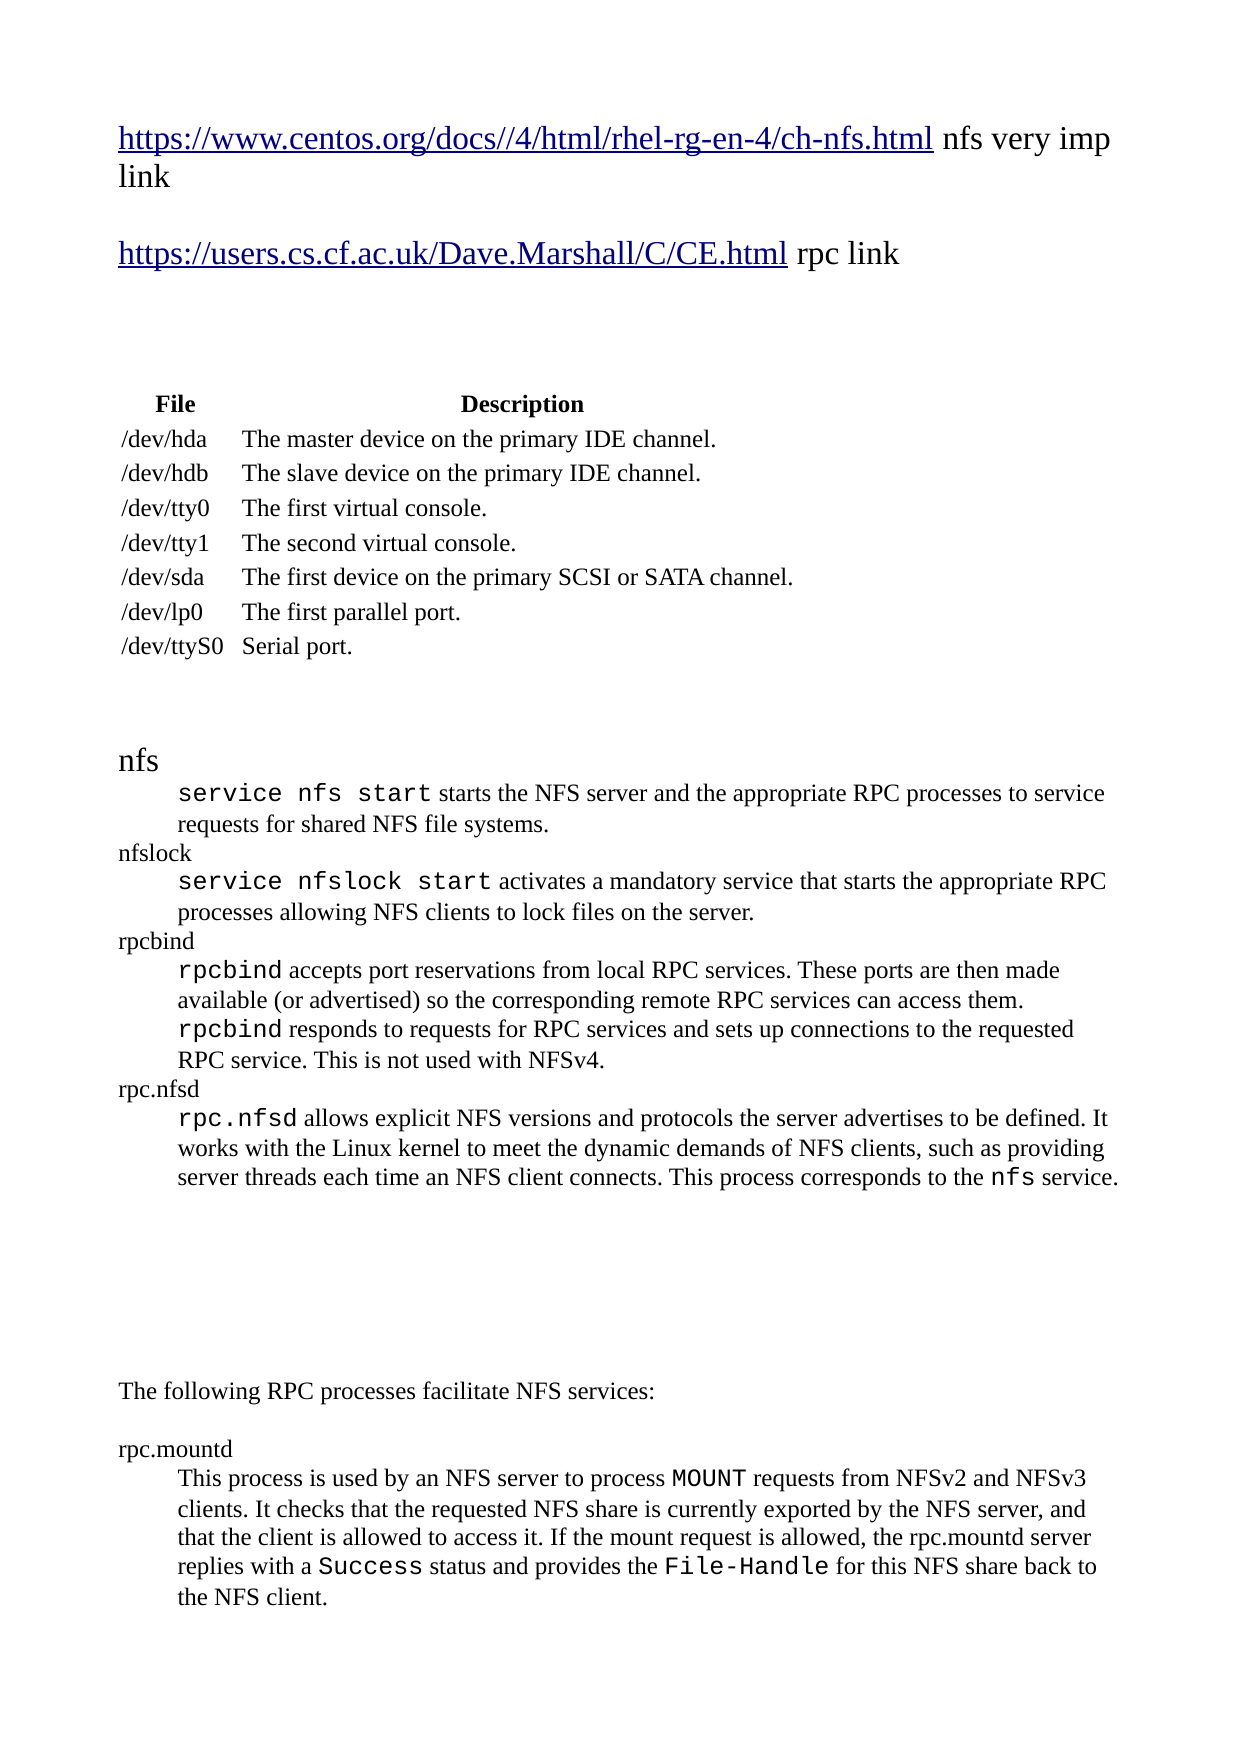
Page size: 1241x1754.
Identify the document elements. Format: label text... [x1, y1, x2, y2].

table_cell /dev/hda [118, 421, 239, 456]
table_cell The first device on the primary SCSI or SATA channel. [239, 559, 812, 594]
subtitle rpc.mountd [118, 1434, 1122, 1463]
list This process is used by an NFS server to process MOUNT requests from NFSv2 and NFSv3 clients. It checks that the requested NFS share is currently exported by the NFS server, and that the client is allowed to access it. If the mount request is allowed, the rpc.mountd server replies with a Success status and provides the File-Handle for this NFS share back to the NFS client. [177, 1463, 1122, 1611]
table_cell The slave device on the primary IDE channel. [239, 456, 812, 490]
table_cell /dev/ttyS0 [118, 629, 239, 663]
text The following RPC processes facilitate NFS services: [118, 1376, 1122, 1405]
list rpc.nfsd allows explicit NFS versions and protocols the server advertises to be defined. It works with the Linux kernel to meet the dynamic demands of NFS clients, such as providing server threads each time an NFS client connects. This process corresponds to the nfs service. [177, 1103, 1122, 1193]
table_cell The second virtual console. [239, 525, 812, 559]
table_cell The first virtual console. [239, 490, 812, 525]
list rpcbind accepts port reservations from local RPC services. These ports are then made available (or advertised) so the corresponding remote RPC services can access them. rpcbind responds to requests for RPC services and sets up connections to the requested RPC service. This is not used with NFSv4. [177, 955, 1122, 1074]
table_cell /dev/hdb [118, 456, 239, 490]
table_cell /dev/tty1 [118, 525, 239, 559]
text https://www.centos.org/docs//4/html/rhel-rg-en-4/ch-nfs.html nfs very imp link [118, 118, 1122, 195]
table_header Description [239, 386, 812, 421]
table_cell /dev/sda [118, 559, 239, 594]
text https://users.cs.cf.ac.uk/Dave.Marshall/C/CE.html rpc link [118, 233, 1122, 271]
table_cell Serial port. [239, 629, 812, 663]
table_cell The master device on the primary IDE channel. [239, 421, 812, 456]
table_cell /dev/tty0 [118, 490, 239, 525]
subtitle rpc.nfsd [118, 1074, 1122, 1103]
subtitle nfs [118, 740, 1122, 778]
subtitle nfslock [118, 838, 1122, 866]
list service nfs start starts the NFS server and the appropriate RPC processes to service requests for shared NFS file systems. [177, 778, 1122, 838]
subtitle rpcbind [118, 926, 1122, 955]
table_cell The first parallel port. [239, 594, 812, 628]
list service nfslock start activates a mandatory service that starts the appropriate RPC processes allowing NFS clients to lock files on the server. [177, 866, 1122, 926]
table_header File [118, 386, 239, 421]
table_cell /dev/lp0 [118, 594, 239, 628]
